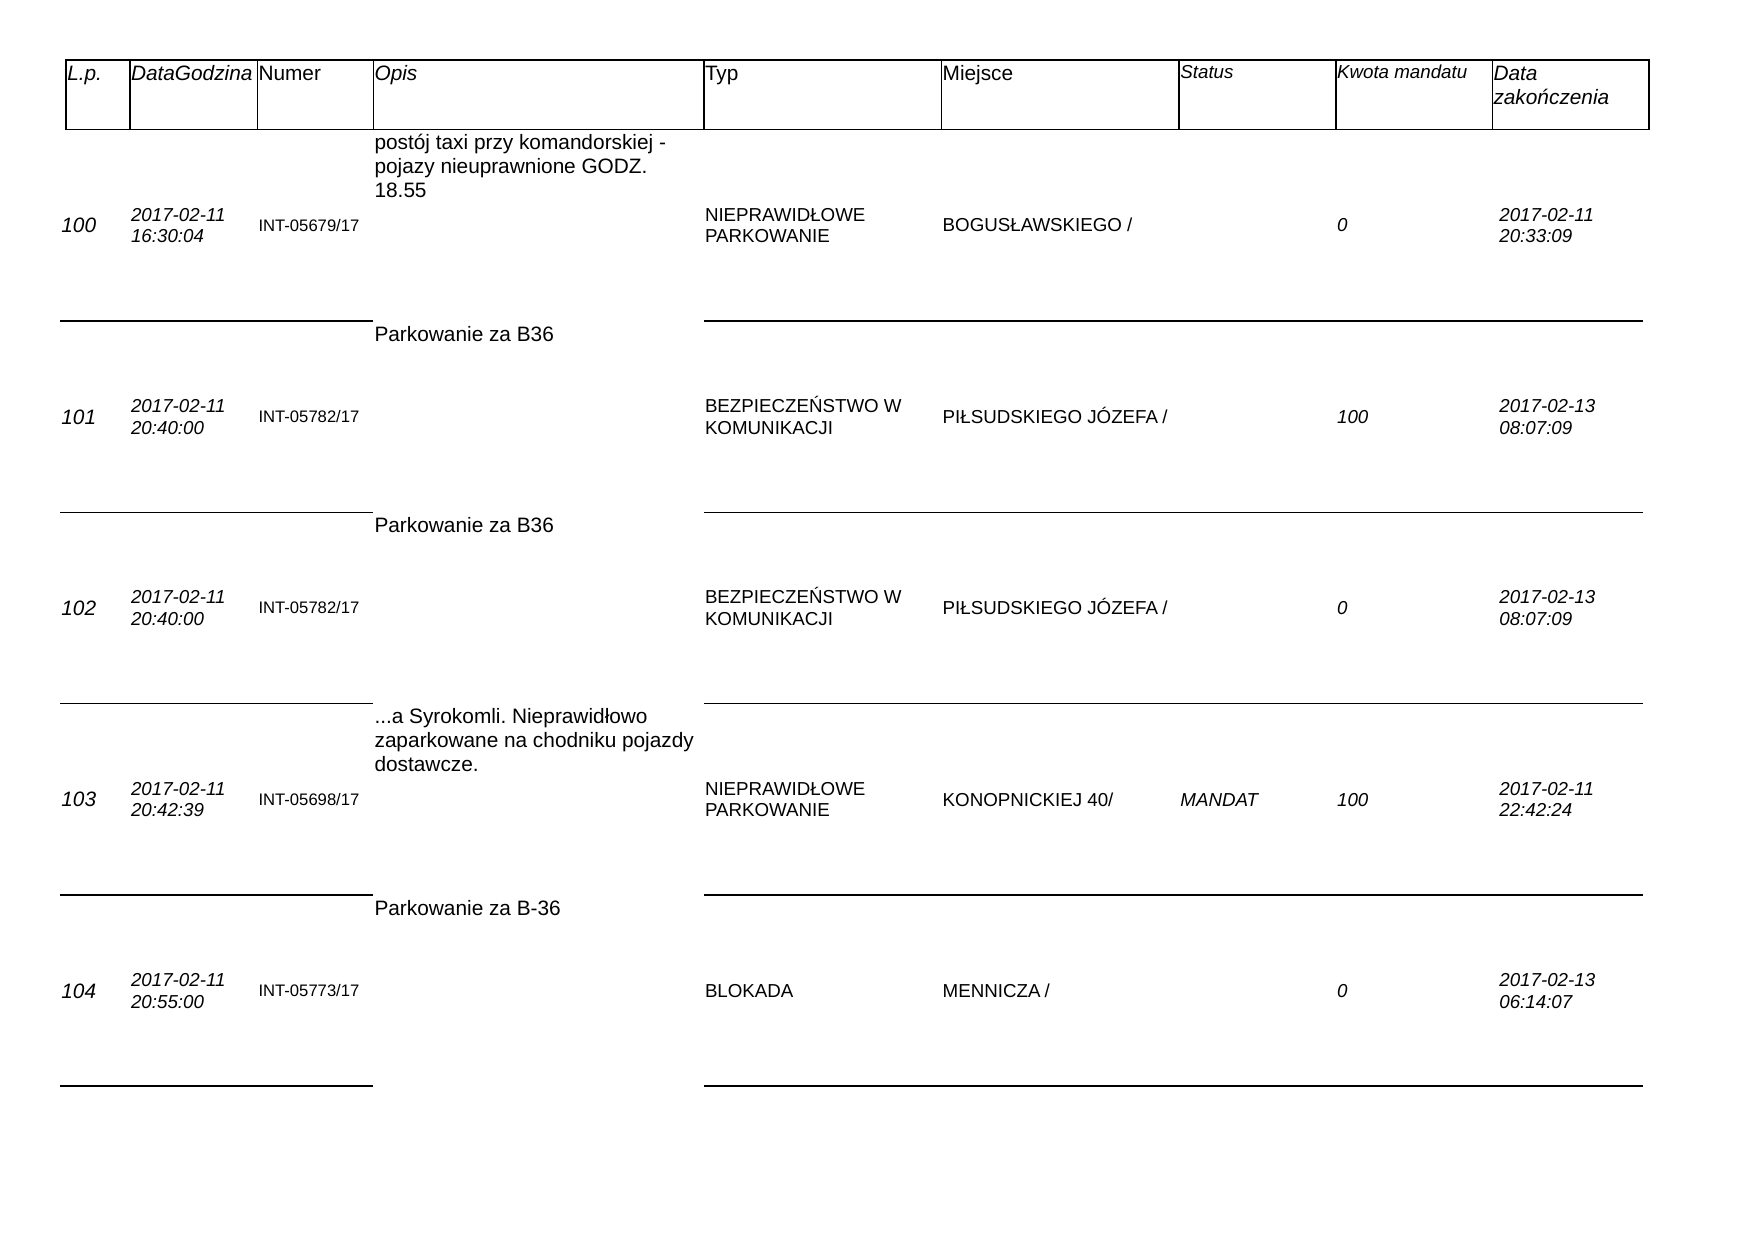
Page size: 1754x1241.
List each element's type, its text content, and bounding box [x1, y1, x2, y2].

table_cell BOGUSŁAWSKIEGO / [941, 130, 1179, 320]
table_cell 2017-02-11 20:40:00 [130, 513, 257, 703]
table_cell 103 [60, 704, 130, 894]
table_cell 2017-02-11 22:42:24 [1498, 704, 1643, 894]
table_cell 102 [60, 513, 130, 703]
table_cell [1179, 513, 1336, 703]
table_cell 2017-02-11 20:55:00 [130, 896, 257, 1085]
table_cell INT-05773/17 [257, 896, 373, 1085]
table_cell 101 [60, 322, 130, 511]
table_cell INT-05698/17 [257, 704, 373, 894]
table_cell 2017-02-13 06:14:07 [1498, 896, 1643, 1085]
table_cell INT-05782/17 [257, 513, 373, 703]
table_cell ...a Syrokomli. Nieprawidłowo zaparkowane na chodniku pojazdy dostawcze. [373, 703, 704, 894]
table_cell 2017-02-11 20:33:09 [1498, 130, 1643, 320]
table_cell INT-05782/17 [257, 322, 373, 511]
table_cell INT-05679/17 [257, 130, 373, 320]
table_cell MENNICZA / [941, 896, 1179, 1085]
table_cell 100 [1336, 322, 1498, 511]
table_cell 2017-02-11 20:40:00 [130, 322, 257, 511]
table_cell 100 [1336, 704, 1498, 894]
table_cell 100 [60, 129, 130, 320]
table_cell BLOKADA [704, 896, 941, 1085]
table_header Data zakończenia [1493, 61, 1648, 129]
table_cell MANDAT [1179, 704, 1336, 894]
table_cell KONOPNICKIEJ 40/ [941, 704, 1179, 894]
table_header [60, 59, 65, 129]
table_cell Parkowanie za B36 [373, 320, 704, 511]
table_cell 0 [1336, 130, 1498, 320]
table_header Opis [374, 61, 703, 129]
table_header Kwota mandatu [1337, 61, 1492, 129]
table_cell 0 [1336, 896, 1498, 1085]
table_cell BEZPIECZEŃSTWO W KOMUNIKACJI [704, 322, 941, 511]
table_cell 2017-02-11 20:42:39 [130, 704, 257, 894]
table_cell NIEPRAWIDŁOWE PARKOWANIE [704, 130, 941, 320]
table_cell Parkowanie za B36 [373, 511, 704, 703]
table_cell [1179, 896, 1336, 1085]
table_cell [1179, 322, 1336, 511]
table_cell 2017-02-13 08:07:09 [1498, 513, 1643, 703]
table_cell Parkowanie za B-36 [373, 894, 704, 1085]
table_cell BEZPIECZEŃSTWO W KOMUNIKACJI [704, 513, 941, 703]
table_cell 0 [1336, 513, 1498, 703]
table_header Status [1180, 61, 1335, 129]
table_cell 2017-02-13 08:07:09 [1498, 322, 1643, 511]
table_cell 104 [60, 896, 130, 1085]
table_cell [1643, 320, 1649, 511]
table_cell [1179, 130, 1336, 320]
table_header Typ [705, 61, 941, 129]
table_header DataGodzina [131, 61, 257, 129]
table_cell [1643, 511, 1649, 703]
table_cell PIŁSUDSKIEGO JÓZEFA / [941, 513, 1179, 703]
table_header L.p. [67, 61, 129, 129]
table_cell 2017-02-11 16:30:04 [130, 130, 257, 320]
table_cell [1643, 894, 1649, 1085]
table_cell [1643, 703, 1649, 894]
table_header Numer [258, 61, 373, 129]
table_cell PIŁSUDSKIEGO JÓZEFA / [941, 322, 1179, 511]
table_cell postój taxi przy komandorskiej - pojazy nieuprawnione GODZ. 18.55 [373, 130, 704, 320]
table_header Miejsce [942, 61, 1178, 129]
table_cell NIEPRAWIDŁOWE PARKOWANIE [704, 704, 941, 894]
table_cell [1643, 130, 1649, 320]
